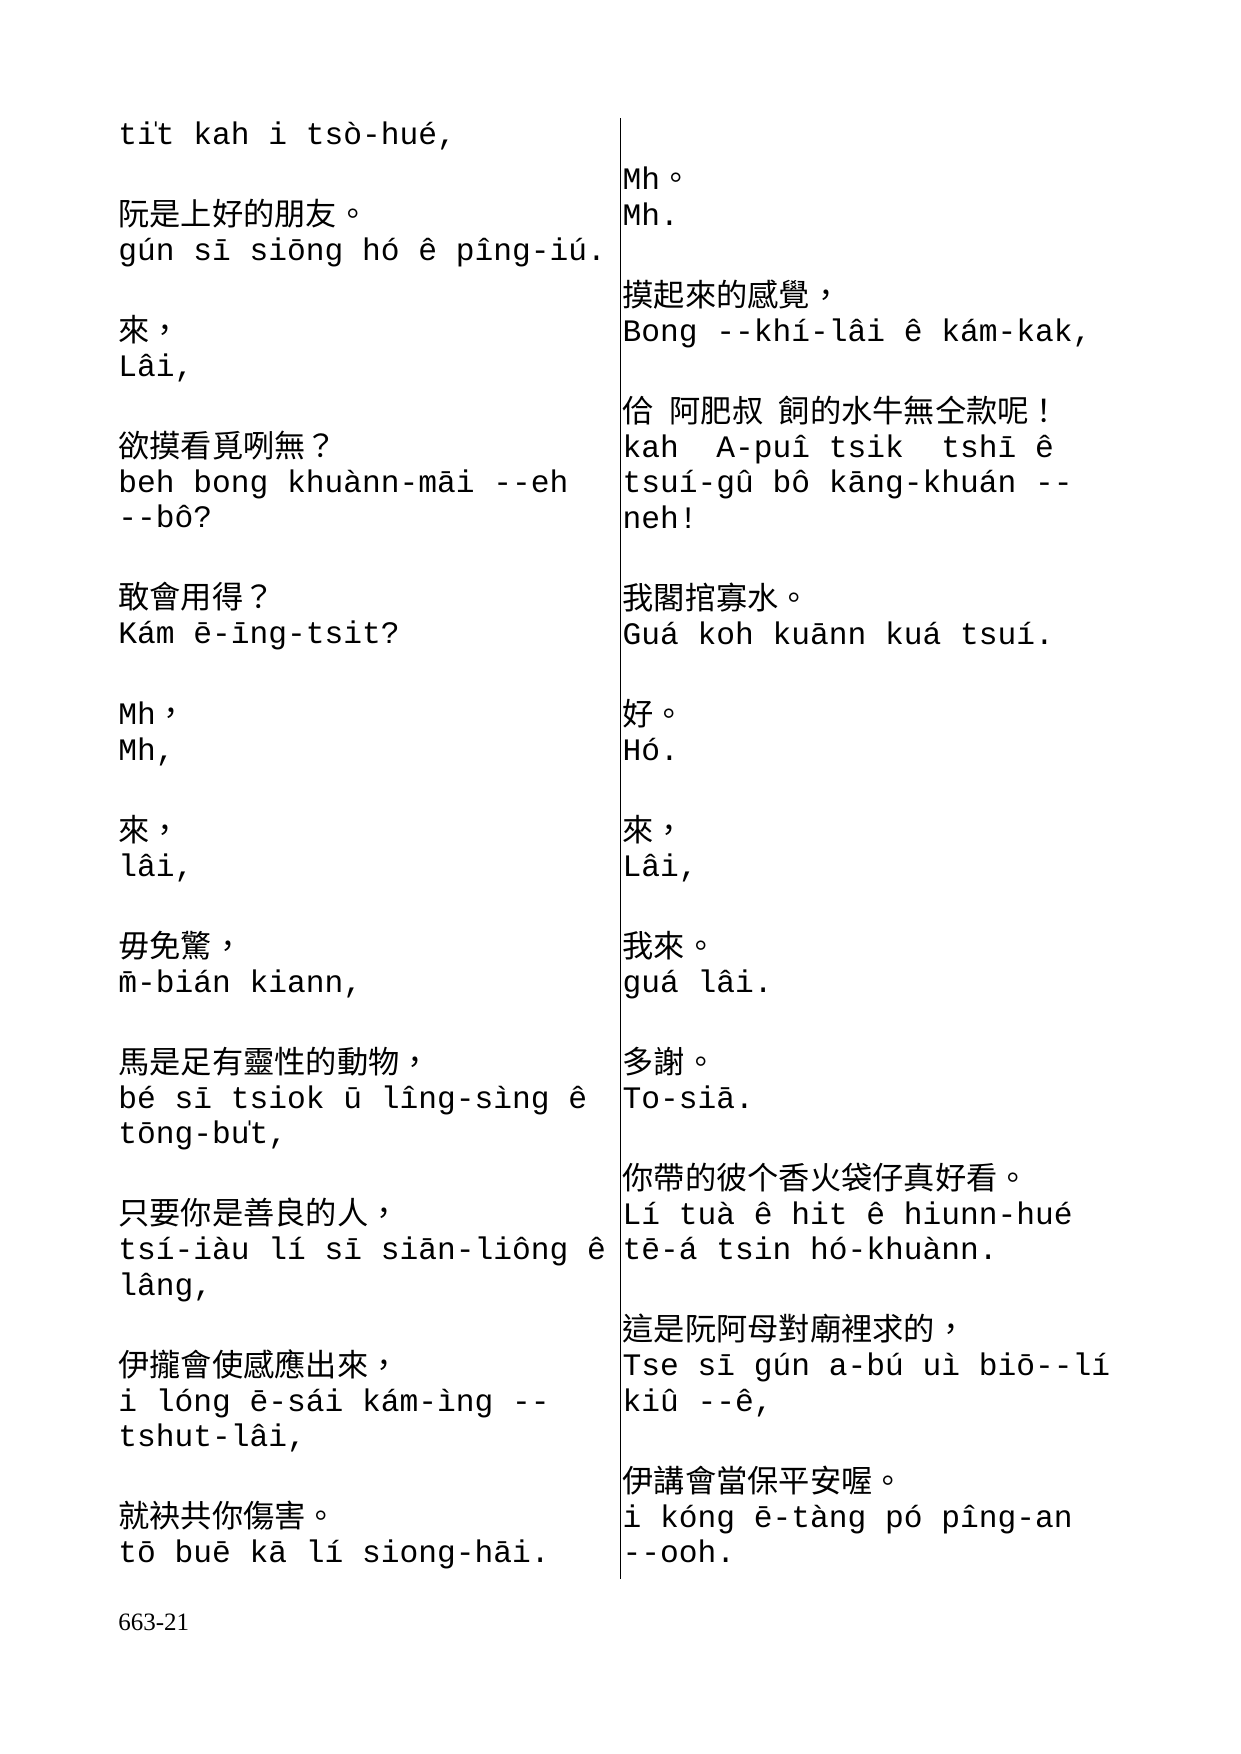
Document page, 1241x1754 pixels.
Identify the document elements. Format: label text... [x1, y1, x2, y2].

text m̄-bián kiann, [118, 966, 618, 1002]
text Bong --khí-lâi ê kám-kak, [622, 315, 1122, 351]
text 多謝。 [622, 1037, 1122, 1082]
text Hó. [622, 734, 1122, 769]
text 我閣捾寡水。 [622, 573, 1122, 618]
text Mh. [622, 199, 1122, 234]
text 來， [118, 305, 618, 350]
text 只要你是善良的人， [118, 1188, 618, 1234]
text 伊講會當保平安喔。 [622, 1456, 1122, 1501]
text Mh。 [622, 153, 1122, 199]
text Lâi, [622, 850, 1122, 886]
text i lóng ē-sái kám-ìng --tshut-lâi, [118, 1385, 618, 1456]
text 摸起來的感覺， [622, 270, 1122, 315]
text bé sī tsiok ū lîng-sìng ê tōng-bu̍t, [118, 1082, 618, 1153]
text tō buē kā lí siong-hāi. [118, 1537, 618, 1572]
text Mh, [118, 734, 618, 769]
text 來， [118, 805, 618, 850]
text beh bong khuànn-māi --eh --bô? [118, 466, 618, 537]
text kah A-puî tsik tshī ê tsuí-gû bô kāng-khuán --neh! [622, 431, 1122, 537]
text lâi, [118, 850, 618, 886]
text 欲摸看覓咧無？ [118, 421, 618, 466]
text 馬是足有靈性的動物， [118, 1037, 618, 1082]
text i kóng ē-tàng pó pîng-an --ooh. [622, 1501, 1122, 1572]
text 你帶的彼个香火袋仔真好看。 [622, 1153, 1122, 1198]
text 就袂共你傷害。 [118, 1491, 618, 1537]
text Mh， [118, 688, 618, 734]
text 這是阮阿母對廟裡求的， [622, 1304, 1122, 1350]
text Guá koh kuānn kuá tsuí. [622, 618, 1122, 653]
text ti̍t kah i tsò-hué, [118, 118, 618, 153]
text 伊攏會使感應出來， [118, 1340, 618, 1385]
text Tse sī gún a-bú uì biō--lí kiû --ê, [622, 1350, 1122, 1421]
text Lí tuà ê hit ê hiunn-hué tē-á tsin hó-khuànn. [622, 1198, 1122, 1269]
text tsí-iàu lí sī siān-liông ê lâng, [118, 1234, 618, 1304]
text Kám ē-īng-tsit? [118, 618, 618, 653]
text 敢會用得？ [118, 572, 618, 618]
text Lâi, [118, 350, 618, 386]
text To-siā. [622, 1082, 1122, 1118]
text guá lâi. [622, 966, 1122, 1002]
text 佮 阿肥叔 飼的水牛無仝款呢！ [622, 386, 1122, 431]
text 好。 [622, 689, 1122, 734]
text 毋免驚， [118, 921, 618, 966]
text 阮是上好的朋友。 [118, 189, 618, 234]
text 來， [622, 805, 1122, 850]
text 我來。 [622, 921, 1122, 966]
text gún sī siōng hó ê pîng-iú. [118, 234, 618, 269]
